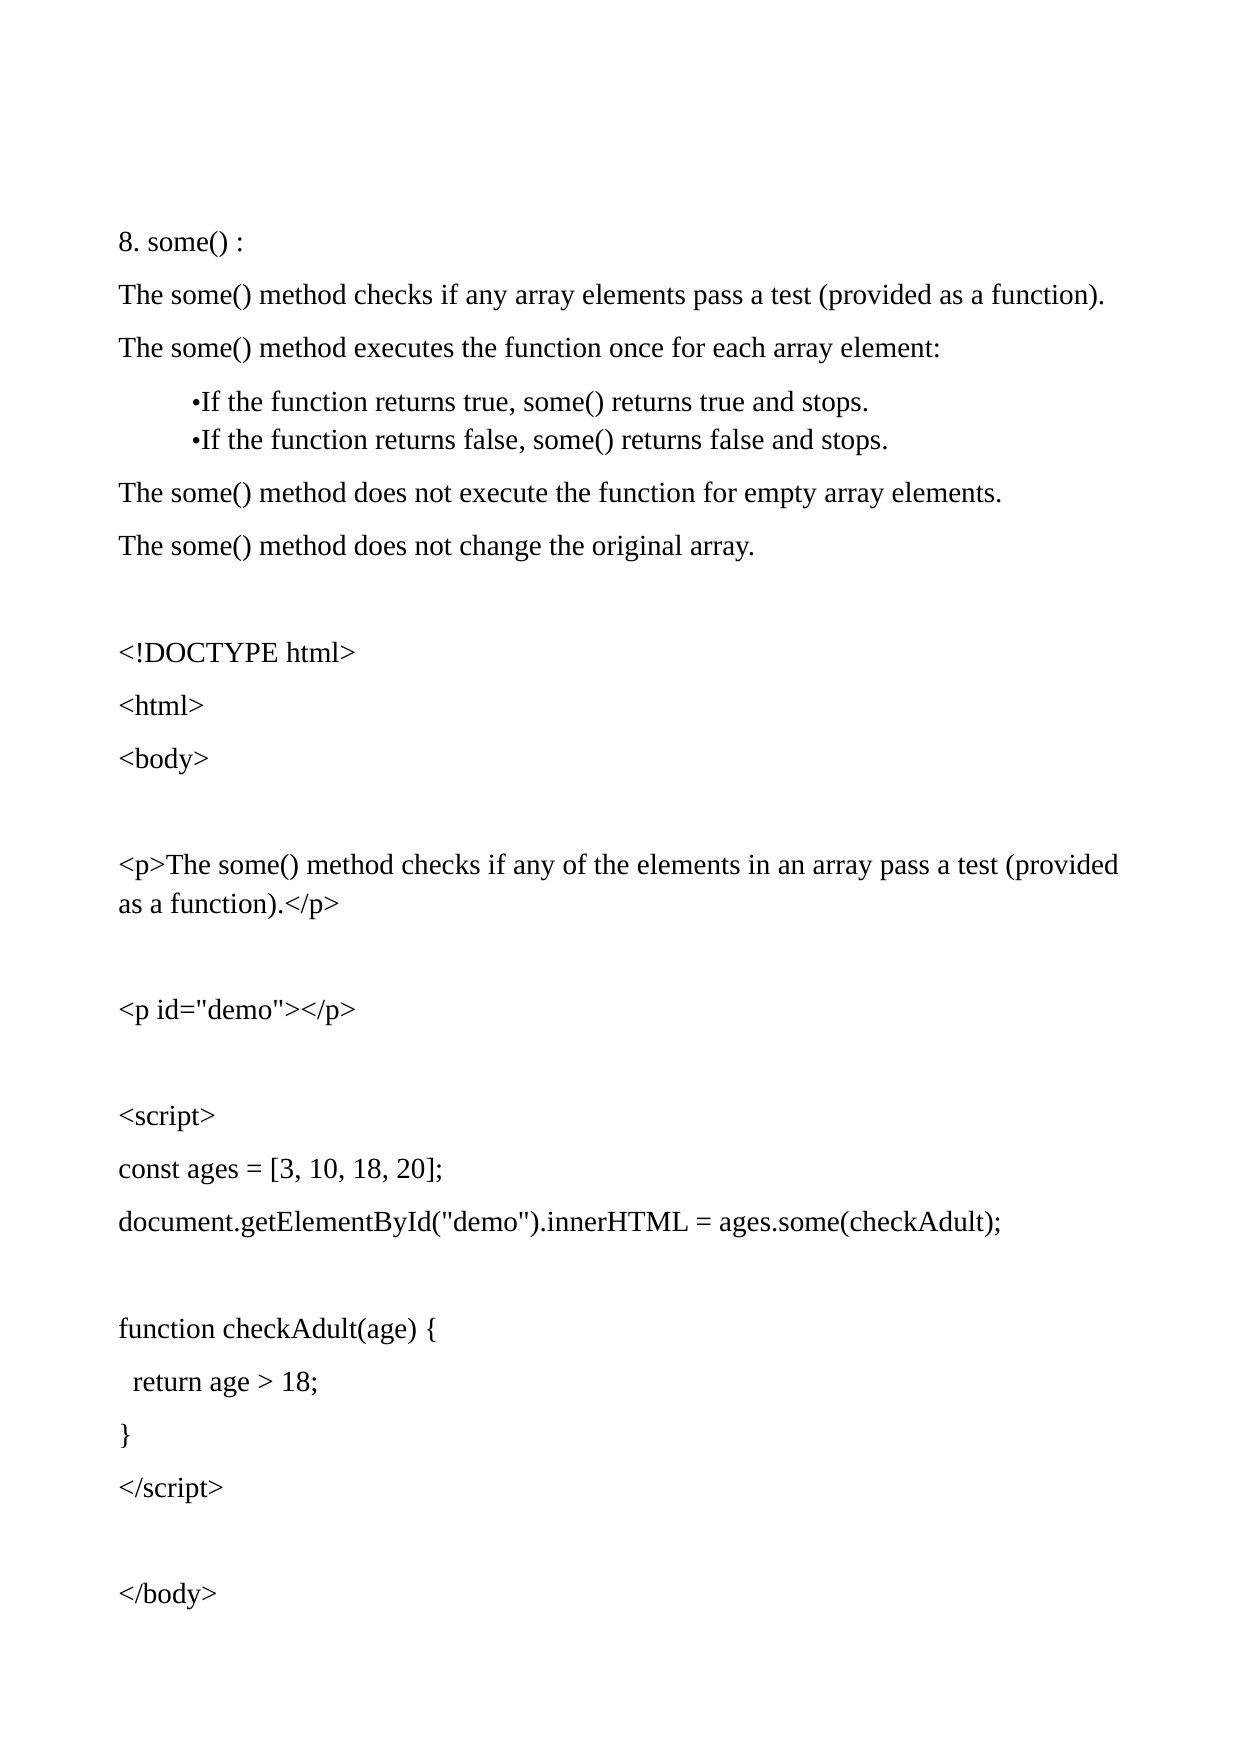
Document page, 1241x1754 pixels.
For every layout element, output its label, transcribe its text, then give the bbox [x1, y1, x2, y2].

text 8. some() : [118, 224, 1122, 258]
text The some() method does not change the original array. [118, 528, 1122, 562]
text <p id="demo"></p> [118, 992, 1122, 1026]
text } [118, 1417, 1122, 1451]
text The some() method executes the function once for each array element: [118, 331, 1122, 364]
text <p>The some() method checks if any of the elements in an array pass a test (provided as a function).</p> [118, 847, 1122, 919]
text <html> [118, 688, 1122, 721]
text const ages = [3, 10, 18, 20]; [118, 1151, 1122, 1185]
text <script> [118, 1098, 1122, 1132]
text <body> [118, 741, 1122, 774]
text The some() method checks if any array elements pass a test (provided as a function). [118, 277, 1122, 311]
text return age > 18; [118, 1364, 1122, 1397]
list If the function returns true, some() returns true and stops. [118, 384, 1122, 417]
text </body> [118, 1576, 1122, 1610]
text <!DOCTYPE html> [118, 635, 1122, 668]
list If the function returns false, some() returns false and stops. [118, 422, 1122, 456]
text The some() method does not execute the function for empty array elements. [118, 475, 1122, 509]
text document.getElementById("demo").innerHTML = ages.some(checkAdult); [118, 1204, 1122, 1238]
text function checkAdult(age) { [118, 1311, 1122, 1344]
text </script> [118, 1470, 1122, 1504]
